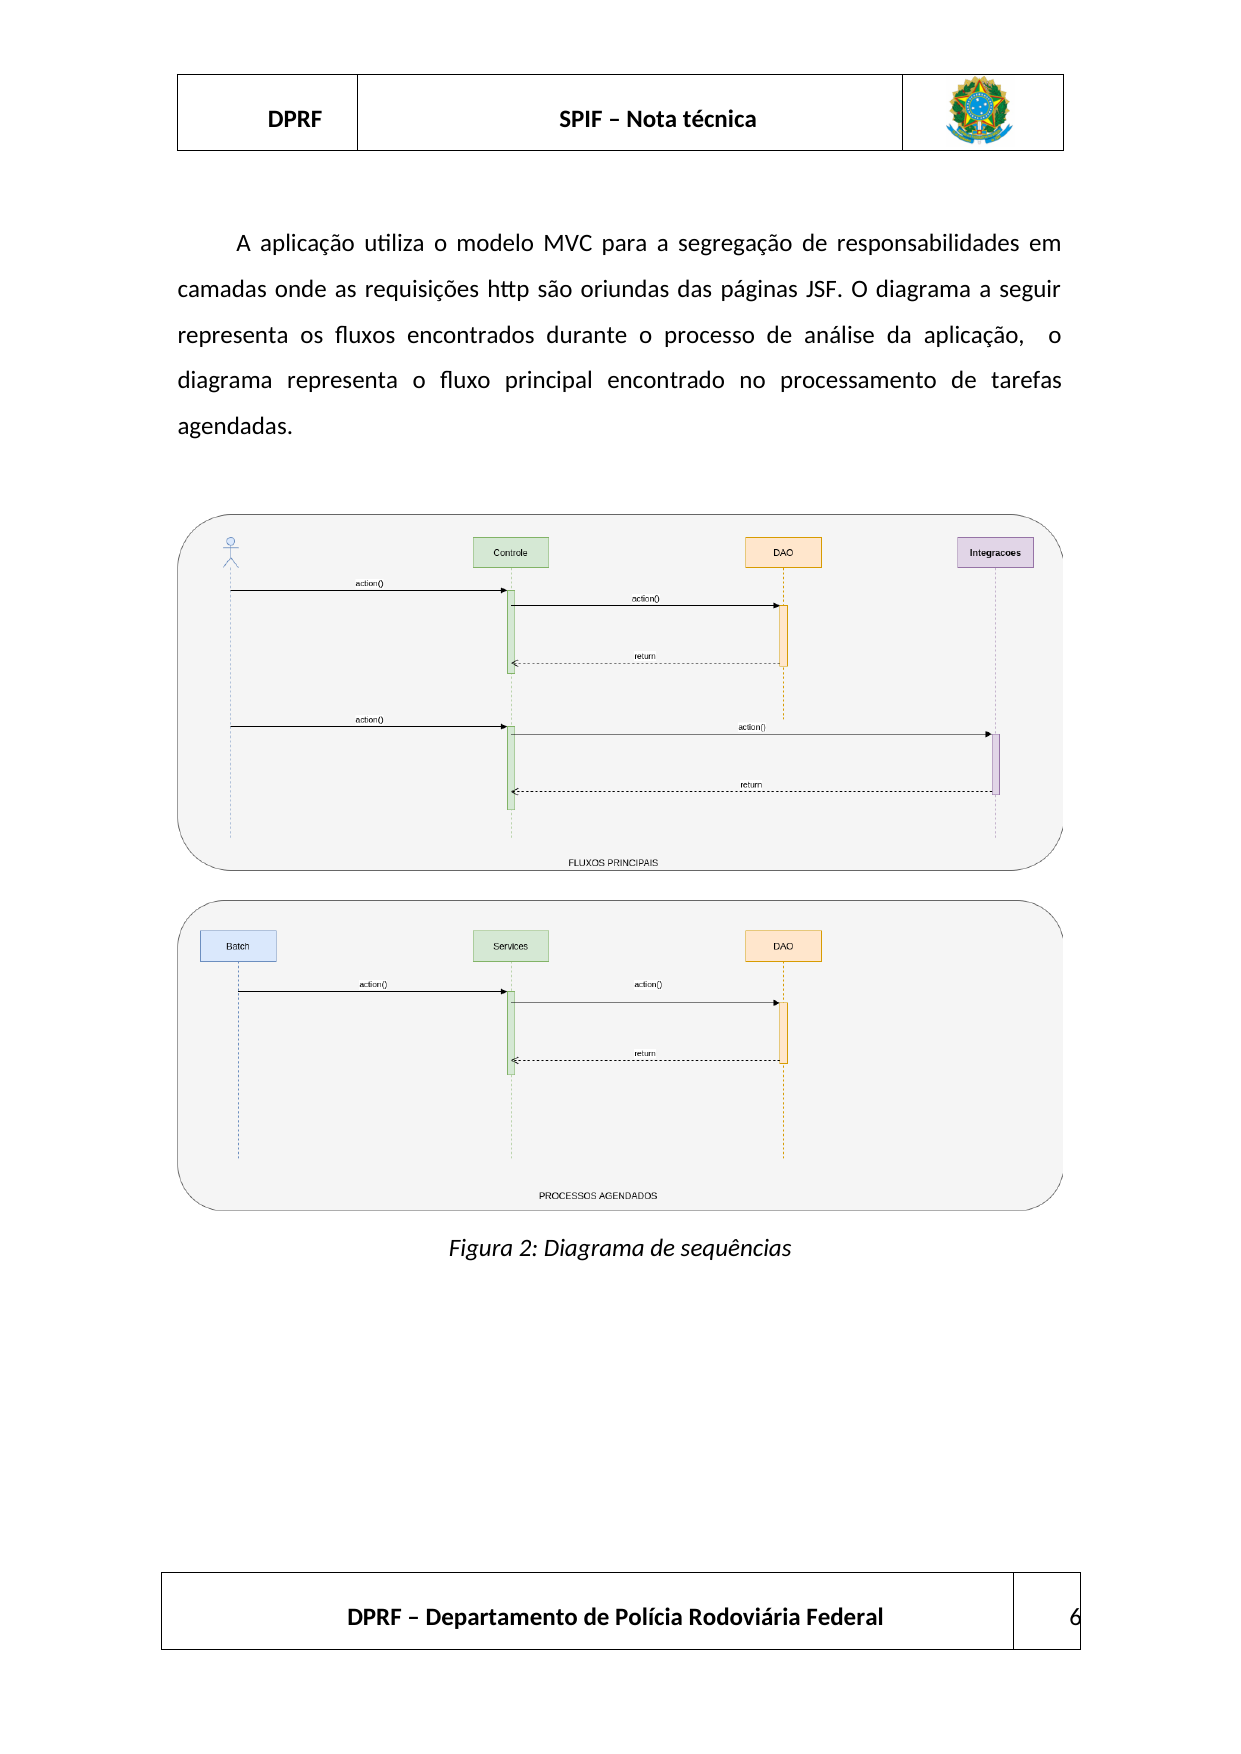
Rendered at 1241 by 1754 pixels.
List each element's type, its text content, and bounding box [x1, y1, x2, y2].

text A aplicação utiliza o modelo MVC para a segregação de responsabilidades em camadas onde as requisições http são oriundas das páginas JSF. O diagrama a seguir representa os fluxos encontrados durante o processo de análise da aplicação, o diagrama representa o fluxo principal encontrado no processamento de tarefas agendadas. [177, 304, 1063, 319]
picture [944, 75, 1020, 149]
text Figura 2: Diagrama de sequências [177, 1211, 1063, 1263]
text A aplicação utiliza o modelo MVC para a segregação de responsabilidades em camadas onde as requisições http são oriundas das páginas JSF. O diagrama a seguir representa os fluxos encontrados durante o processo de análise da aplicação, o diagrama representa o fluxo principal encontrado no processamento de tarefas agendadas. [177, 227, 1063, 273]
picture [177, 514, 1063, 1211]
text A aplicação utiliza o modelo MVC para a segregação de responsabilidades em camadas onde as requisições http são oriundas das páginas JSF. O diagrama a seguir representa os fluxos encontrados durante o processo de análise da aplicação, o diagrama representa o fluxo principal encontrado no processamento de tarefas agendadas. [177, 349, 1063, 365]
text A aplicação utiliza o modelo MVC para a segregação de responsabilidades em camadas onde as requisições http são oriundas das páginas JSF. O diagrama a seguir representa os fluxos encontrados durante o processo de análise da aplicação, o diagrama representa o fluxo principal encontrado no processamento de tarefas agendadas. [177, 395, 1063, 441]
